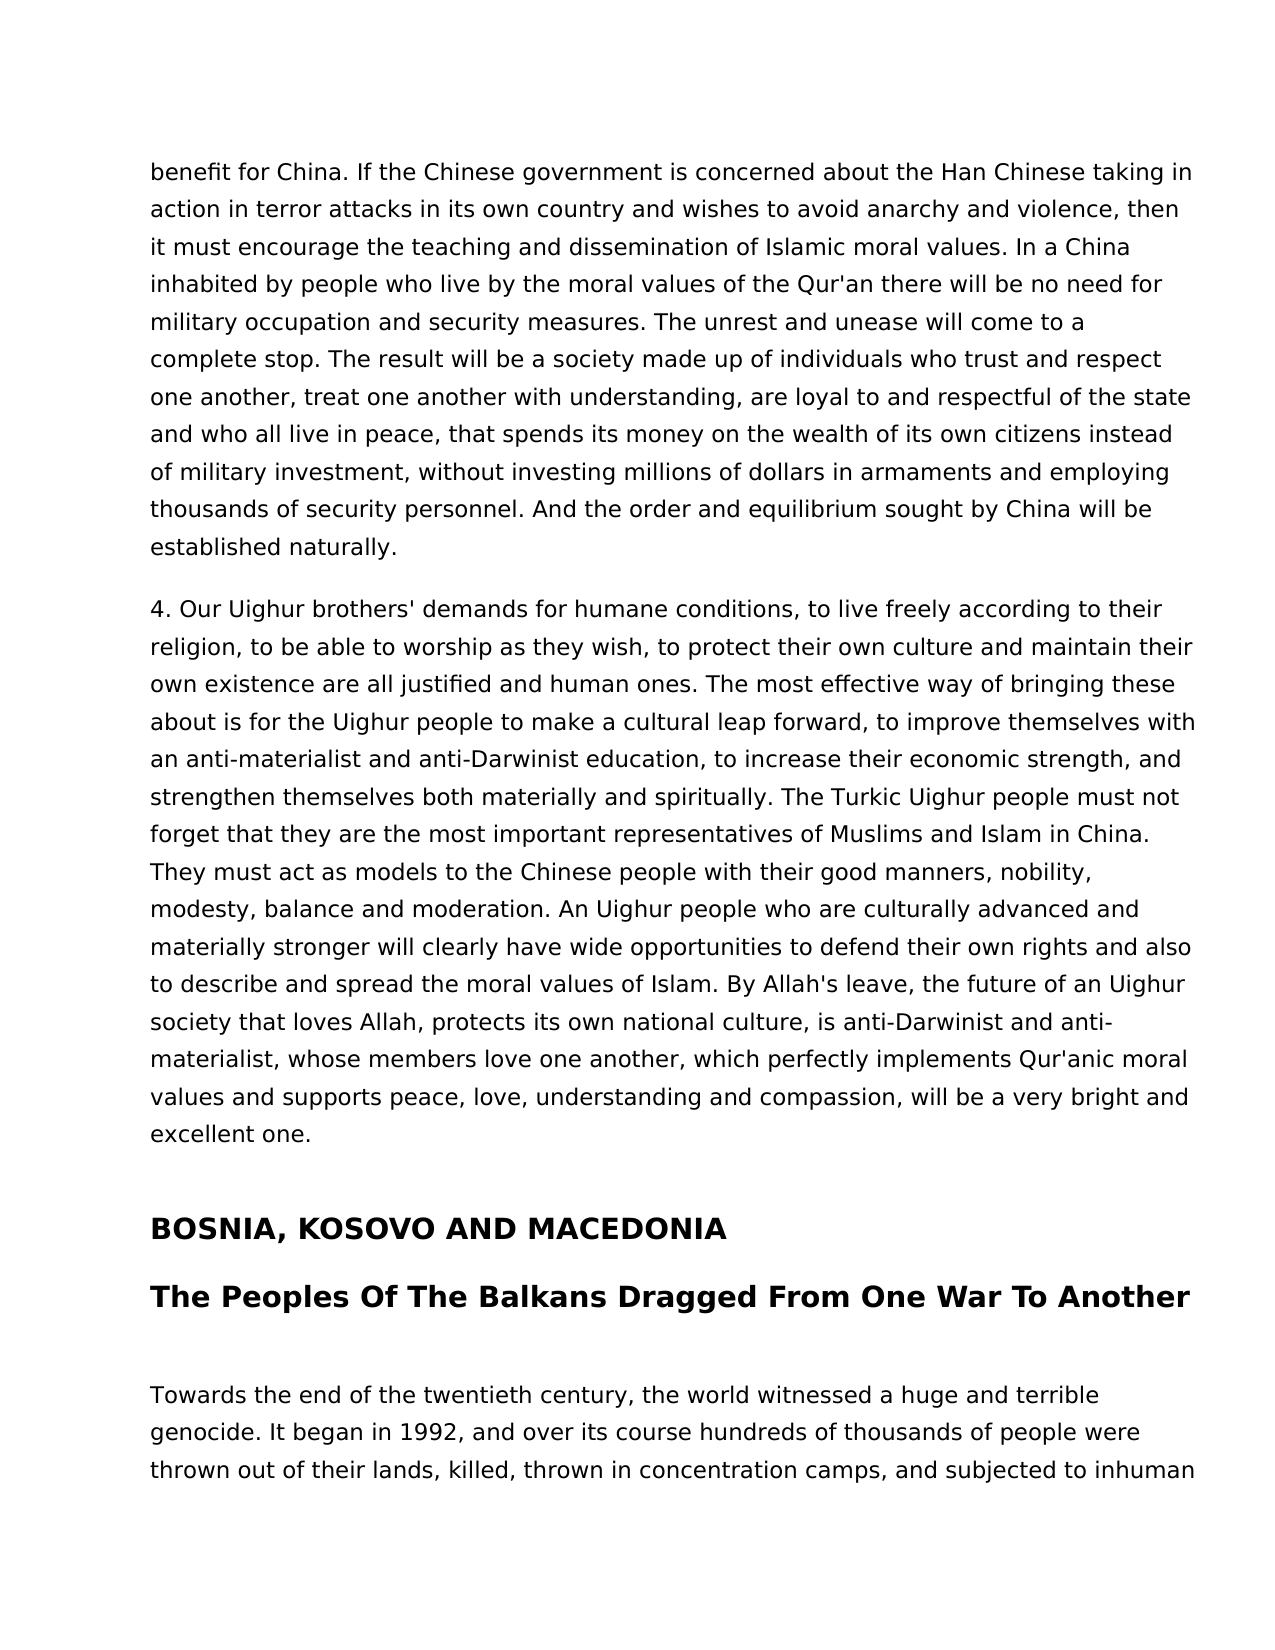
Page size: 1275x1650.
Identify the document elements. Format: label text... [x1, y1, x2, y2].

text benefit for China. If the Chinese government is concerned about the Han Chinese taking in action in terror attacks in its own country and wishes to avoid anarchy and violence, then it must encourage the teaching and dissemination of Islamic moral values. In a China inhabited by people who live by the moral values of the Qur'an there will be no need for military occupation and security measures. The unrest and unease will come to a complete stop. The result will be a society made up of individuals who trust and respect one another, treat one another with understanding, are loyal to and respectful of the state and who all live in peace, that spends its money on the wealth of its own citizens instead of military investment, without investing millions of dollars in armaments and employing thousands of security personnel. And the order and equilibrium sought by China will be established naturally. [150, 150, 1200, 562]
text Towards the end of the twentieth century, the world witnessed a huge and terrible genocide. It began in 1992, and over its course hundreds of thousands of people were thrown out of their lands, killed, thrown in concentration camps, and subjected to inhuman [150, 1373, 1200, 1486]
subtitle BOSNIA, KOSOVO AND MACEDONIA The Peoples Of The Balkans Dragged From One War To Another [150, 1212, 1200, 1314]
text 4. Our Uighur brothers' demands for humane conditions, to live freely according to their religion, to be able to worship as they wish, to protect their own culture and maintain their own existence are all justified and human ones. The most effective way of bringing these about is for the Uighur people to make a cultural leap forward, to improve themselves with an anti-materialist and anti-Darwinist education, to increase their economic strength, and strengthen themselves both materially and spiritually. The Turkic Uighur people must not forget that they are the most important representatives of Muslims and Islam in China. They must act as models to the Chinese people with their good manners, nobility, modesty, balance and moderation. An Uighur people who are culturally advanced and materially stronger will clearly have wide opportunities to defend their own rights and also to describe and spread the moral values of Islam. By Allah's leave, the future of an Uighur society that loves Allah, protects its own national culture, is anti-Darwinist and anti-materialist, whose members love one another, which perfectly implements Qur'anic moral values and supports peace, love, understanding and compassion, will be a very bright and excellent one. [150, 587, 1200, 1150]
